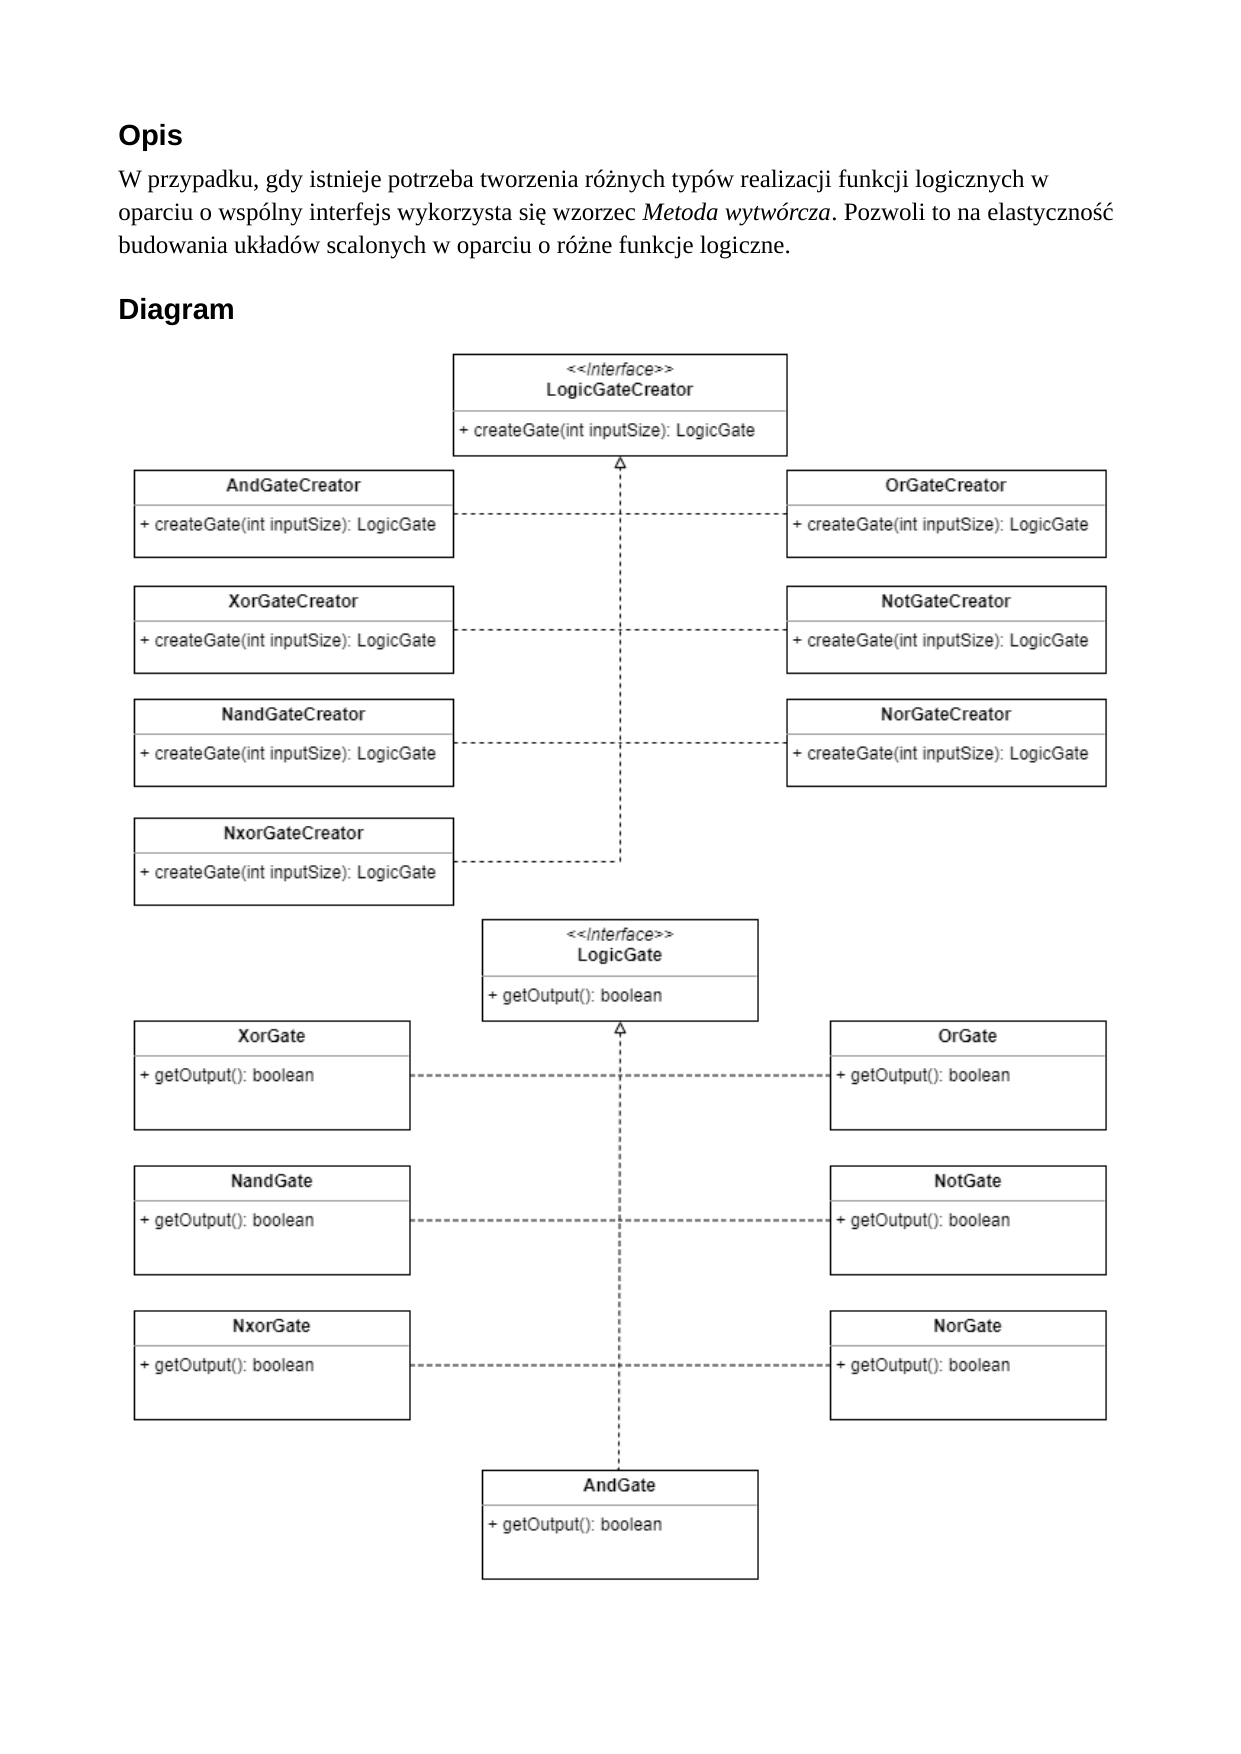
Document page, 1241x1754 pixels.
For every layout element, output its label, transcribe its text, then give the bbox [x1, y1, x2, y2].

subtitle Opis [118, 118, 1122, 152]
subtitle Diagram [118, 292, 1122, 326]
text W przypadku, gdy istnieje potrzeba tworzenia różnych typów realizacji funkcji logicznych w oparciu o wspólny interfejs wykorzysta się wzorzec Metoda wytwórcza. Pozwoli to na elastyczność budowania układów scalonych w oparciu o różne funkcje logiczne. [118, 164, 1122, 259]
picture [118, 338, 1123, 1596]
